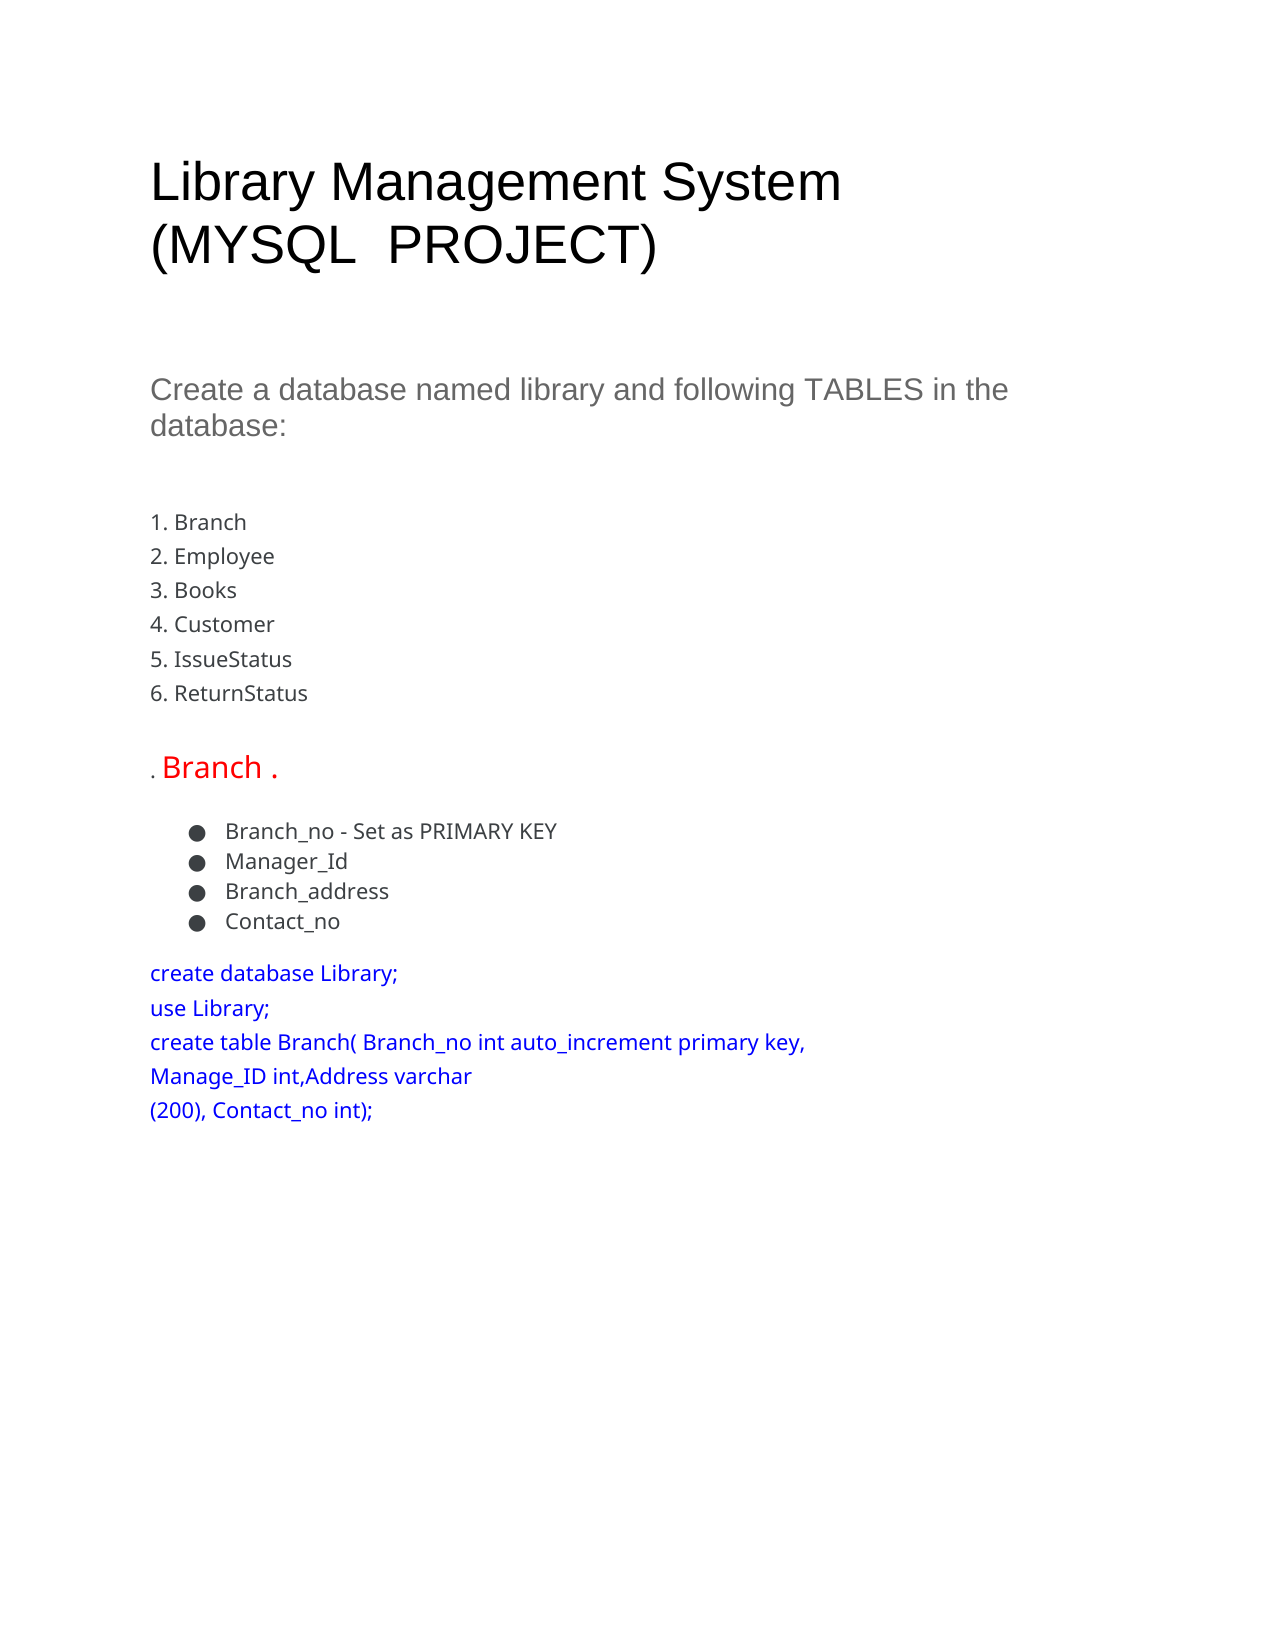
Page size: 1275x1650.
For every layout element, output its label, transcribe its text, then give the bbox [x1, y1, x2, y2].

text use Library; [150, 992, 1125, 1022]
text create database Library; [150, 958, 1125, 988]
text 1. Branch [150, 507, 1125, 537]
text 3. Books [150, 575, 1125, 605]
text 4. Customer [150, 609, 1125, 639]
text create table Branch( Branch_no int auto_increment primary key, [150, 1027, 1125, 1056]
list Branch_no - Set as PRIMARY KEY [187, 816, 1125, 846]
text (200), Contact_no int); [150, 1095, 1125, 1125]
list Manager_Id [187, 846, 1125, 876]
title Library Management System [150, 150, 1125, 212]
text 6. ReturnStatus [150, 678, 1125, 707]
title (MYSQL PROJECT) [150, 212, 1125, 274]
subtitle Create a database named library and following TABLES in the database: [150, 371, 1125, 443]
text . Branch . [150, 746, 1125, 787]
text Manage_ID int,Address varchar [150, 1061, 1125, 1091]
text 2. Employee [150, 541, 1125, 571]
list Branch_address [187, 876, 1125, 906]
list Contact_no [187, 906, 1125, 935]
text 5. IssueStatus [150, 643, 1125, 673]
